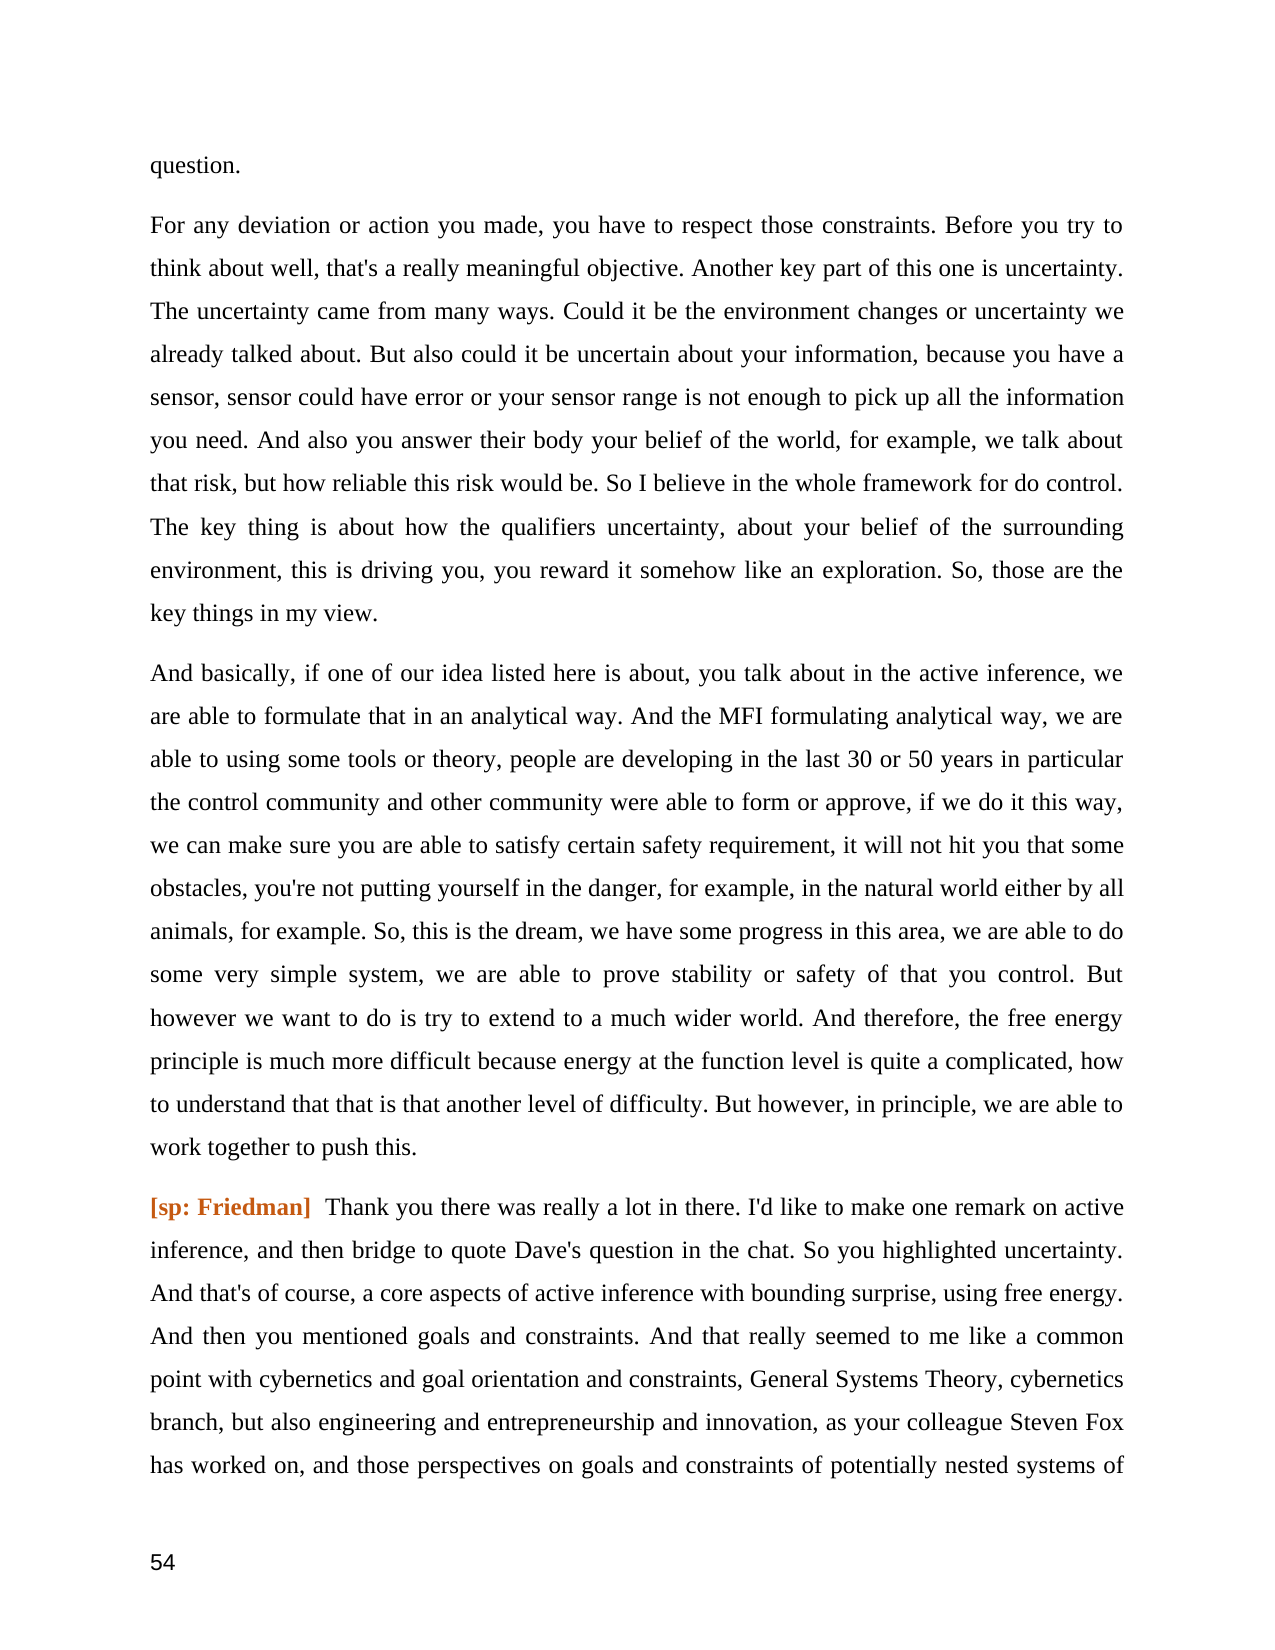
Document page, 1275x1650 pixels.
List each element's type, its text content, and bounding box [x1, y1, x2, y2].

text For any deviation or action you made, you have to respect those constraints. Before you try to think about well, that's a really meaningful objective. Another key part of this one is uncertainty. The uncertainty came from many ways. Could it be the environment changes or uncertainty we already talked about. But also could it be uncertain about your information, because you have a sensor, sensor could have error or your sensor range is not enough to pick up all the information you need. And also you answer their body your belief of the world, for example, we talk about that risk, but how reliable this risk would be. So I believe in the whole framework for do control. The key thing is about how the qualifiers uncertainty, about your belief of the surrounding environment, this is driving you, you reward it somehow like an exploration. So, those are the key things in my view. [150, 210, 1125, 627]
text [sp: Friedman] Thank you there was really a lot in there. I'd like to make one remark on active inference, and then bridge to quote Dave's question in the chat. So you highlighted uncertainty. And that's of course, a core aspects of active inference with bounding surprise, using free energy. And then you mentioned goals and constraints. And that really seemed to me like a common point with cybernetics and goal orientation and constraints, General Systems Theory, cybernetics branch, but also engineering and entrepreneurship and innovation, as your colleague Steven Fox has worked on, and those perspectives on goals and constraints of potentially nested systems of [150, 1192, 1125, 1479]
text question. [150, 150, 1125, 179]
text And basically, if one of our idea listed here is about, you talk about in the active inference, we are able to formulate that in an analytical way. And the MFI formulating analytical way, we are able to using some tools or theory, people are developing in the last 30 or 50 years in particular the control community and other community were able to form or approve, if we do it this way, we can make sure you are able to satisfy certain safety requirement, it will not hit you that some obstacles, you're not putting yourself in the danger, for example, in the natural world either by all animals, for example. So, this is the dream, we have some progress in this area, we are able to do some very simple system, we are able to prove stability or safety of that you control. But however we want to do is try to extend to a much wider world. And therefore, the free energy principle is much more difficult because energy at the function level is quite a complicated, how to understand that that is that another level of difficulty. But however, in principle, we are able to work together to push this. [150, 658, 1125, 1161]
